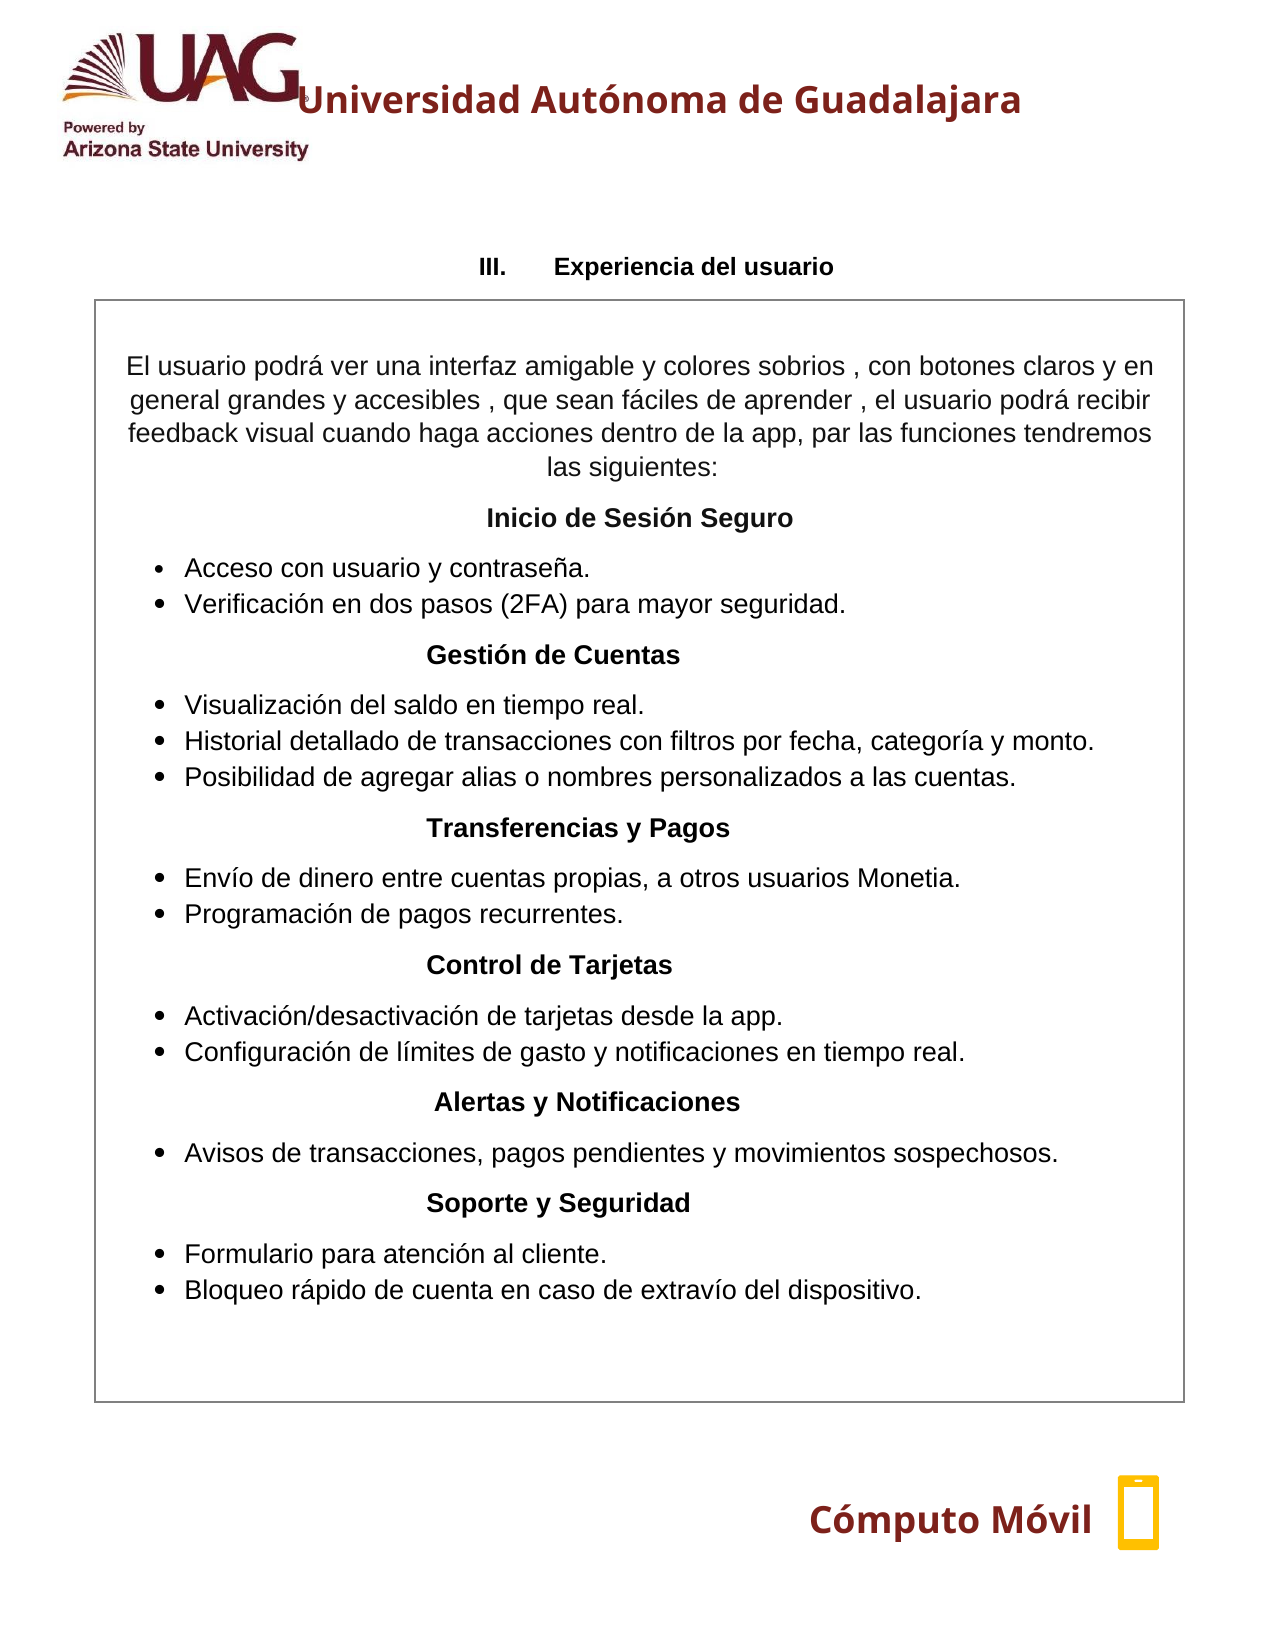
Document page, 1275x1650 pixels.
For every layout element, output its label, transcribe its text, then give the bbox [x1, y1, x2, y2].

list Programación de pagos recurrentes. [155, 898, 1169, 930]
text Alertas y Notificaciones [110, 1086, 1169, 1117]
list Envío de dinero entre cuentas propias, a otros usuarios Monetia. [155, 862, 1169, 894]
list Bloqueo rápido de cuenta en caso de extravío del dispositivo. [155, 1274, 1169, 1305]
list Avisos de transacciones, pagos pendientes y movimientos sospechosos. [155, 1137, 1169, 1168]
list Activación/desactivación de tarjetas desde la app. [155, 999, 1169, 1031]
picture [56, 26, 313, 168]
text El usuario podrá ver una interfaz amigable y colores sobrios , con botones claros y en general grandes y accesibles , que sean fáciles de aprender , el usuario podrá recibir feedback visual cuando haga acciones dentro de la app, par las funciones tendremos las siguientes: [110, 350, 1169, 482]
text Inicio de Sesión Seguro [110, 502, 1169, 533]
list Formulario para atención al cliente. [155, 1238, 1169, 1269]
list Acceso con usuario y contraseña. [155, 552, 1169, 583]
text Control de Tarjetas [110, 949, 1169, 980]
text Transferencias y Pagos [110, 812, 1169, 843]
list Posibilidad de agregar alias o nombres personalizados a las cuentas. [155, 761, 1169, 793]
list Experiencia del usuario [215, 252, 1098, 281]
text Gestión de Cuentas [110, 639, 1169, 670]
list Visualización del saldo en tiempo real. [155, 689, 1169, 721]
list Historial detallado de transacciones con filtros por fecha, categoría y monto. [155, 725, 1169, 757]
list Verificación en dos pasos (2FA) para mayor seguridad. [155, 588, 1169, 619]
text Soporte y Seguridad [110, 1187, 1169, 1219]
list Configuración de límites de gasto y notificaciones en tiempo real. [155, 1036, 1169, 1067]
